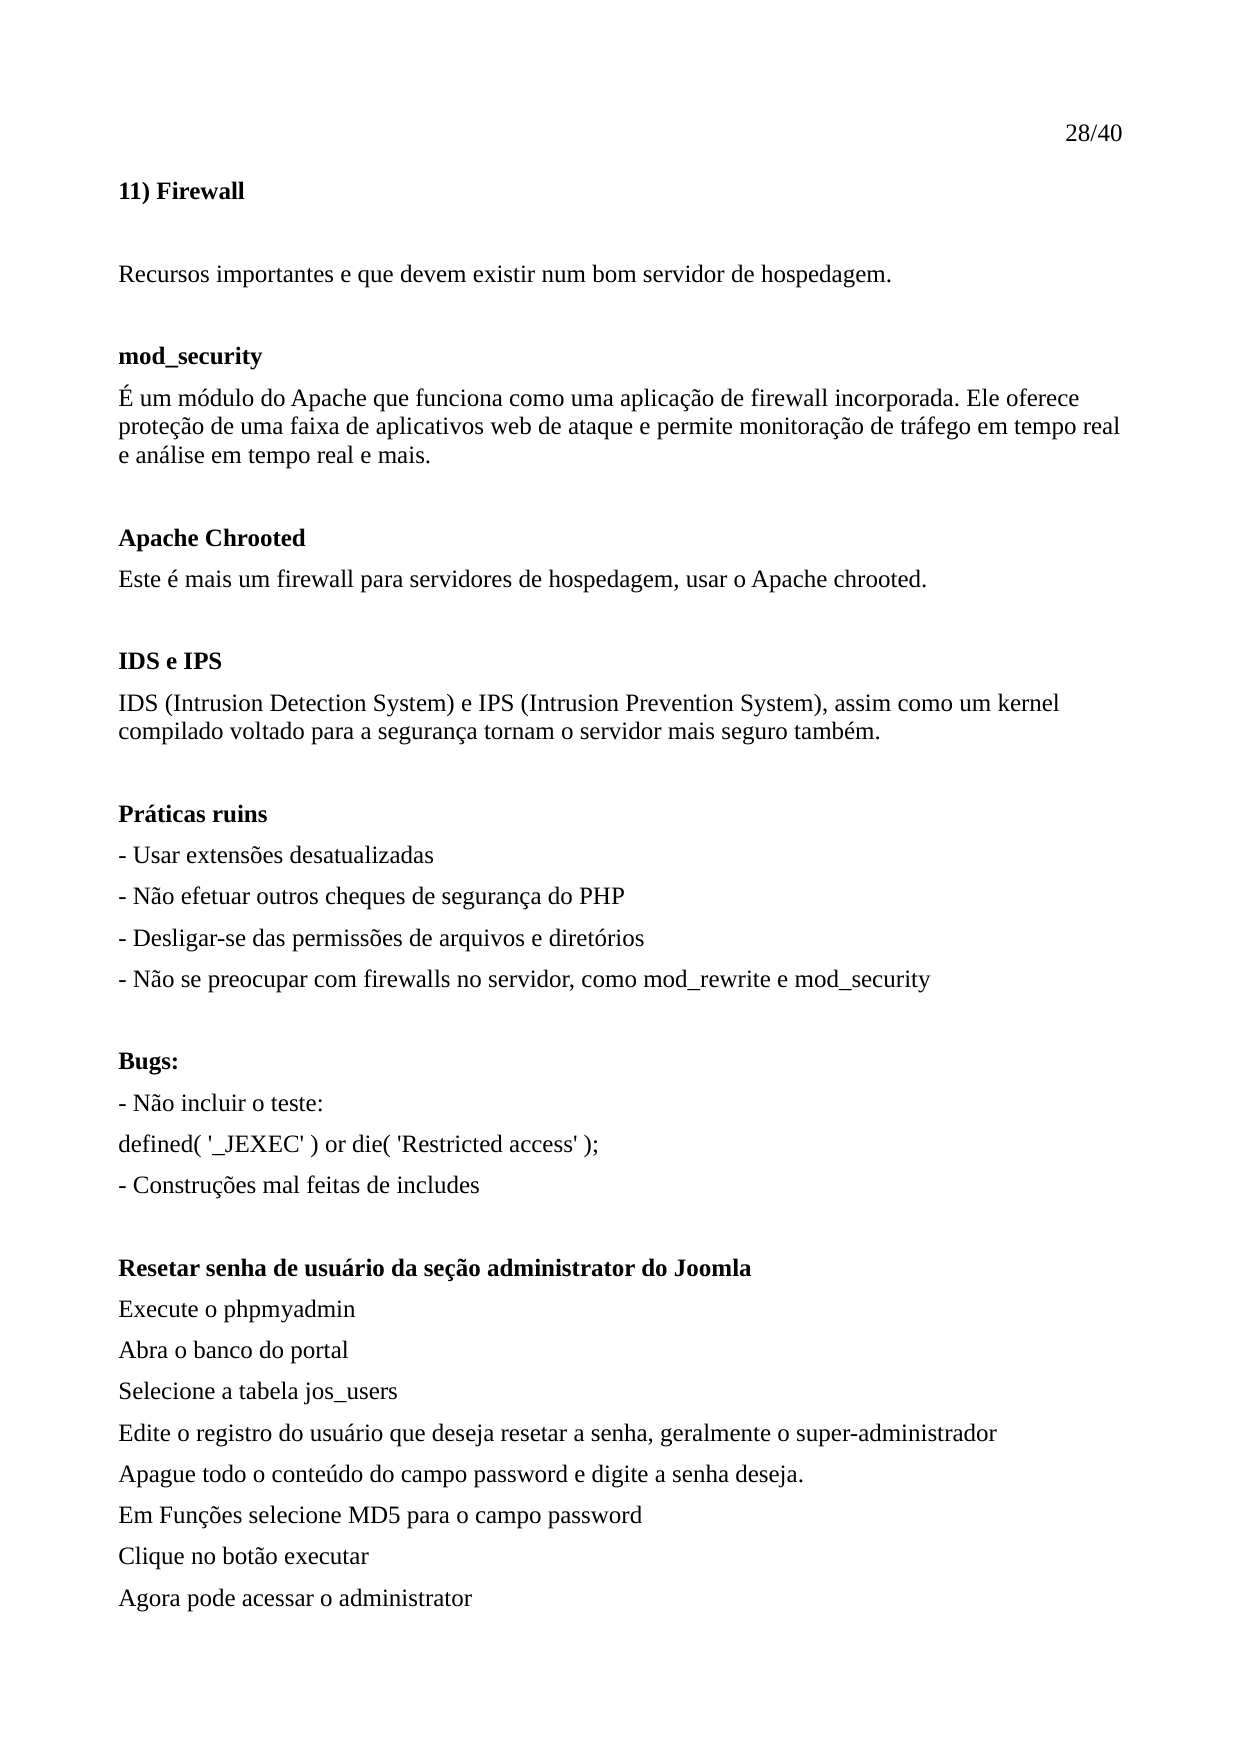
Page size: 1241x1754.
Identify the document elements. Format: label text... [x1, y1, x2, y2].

text - Construções mal feitas de includes [118, 1170, 1122, 1199]
text Edite o registro do usuário que deseja resetar a senha, geralmente o super-administrador [118, 1418, 1122, 1446]
text mod_security [118, 341, 1122, 370]
text Agora pode acessar o administrator [118, 1583, 1122, 1611]
text Este é mais um firewall para servidores de hospedagem, usar o Apache chrooted. [118, 564, 1122, 593]
text defined( '_JEXEC' ) or die( 'Restricted access' ); [118, 1129, 1122, 1158]
text - Não se preocupar com firewalls no servidor, como mod_rewrite e mod_security [118, 964, 1122, 993]
text Apache Chrooted [118, 523, 1122, 551]
text Recursos importantes e que devem existir num bom servidor de hospedagem. [118, 259, 1122, 288]
text É um módulo do Apache que funciona como uma aplicação de firewall incorporada. Ele oferece proteção de uma faixa de aplicativos web de ataque e permite monitoração de tráfego em tempo real e análise em tempo real e mais. [118, 383, 1122, 469]
text IDS (Intrusion Detection System) e IPS (Intrusion Prevention System), assim como um kernel compilado voltado para a segurança tornam o servidor mais seguro também. [118, 688, 1122, 745]
text 11) Firewall [118, 176, 1122, 205]
text Execute o phpmyadmin [118, 1294, 1122, 1323]
text - Desligar-se das permissões de arquivos e diretórios [118, 923, 1122, 951]
text - Usar extensões desatualizadas [118, 840, 1122, 869]
text Práticas ruins [118, 799, 1122, 828]
text Apague todo o conteúdo do campo password e digite a senha deseja. [118, 1459, 1122, 1488]
text - Não incluir o teste: [118, 1088, 1122, 1116]
text - Não efetuar outros cheques de segurança do PHP [118, 881, 1122, 910]
text Resetar senha de usuário da seção administrator do Joomla [118, 1253, 1122, 1281]
text Clique no botão executar [118, 1541, 1122, 1570]
text IDS e IPS [118, 646, 1122, 675]
text Em Funções selecione MD5 para o campo password [118, 1500, 1122, 1529]
text Selecione a tabela jos_users [118, 1376, 1122, 1405]
text Abra o banco do portal [118, 1335, 1122, 1364]
text Bugs: [118, 1046, 1122, 1075]
